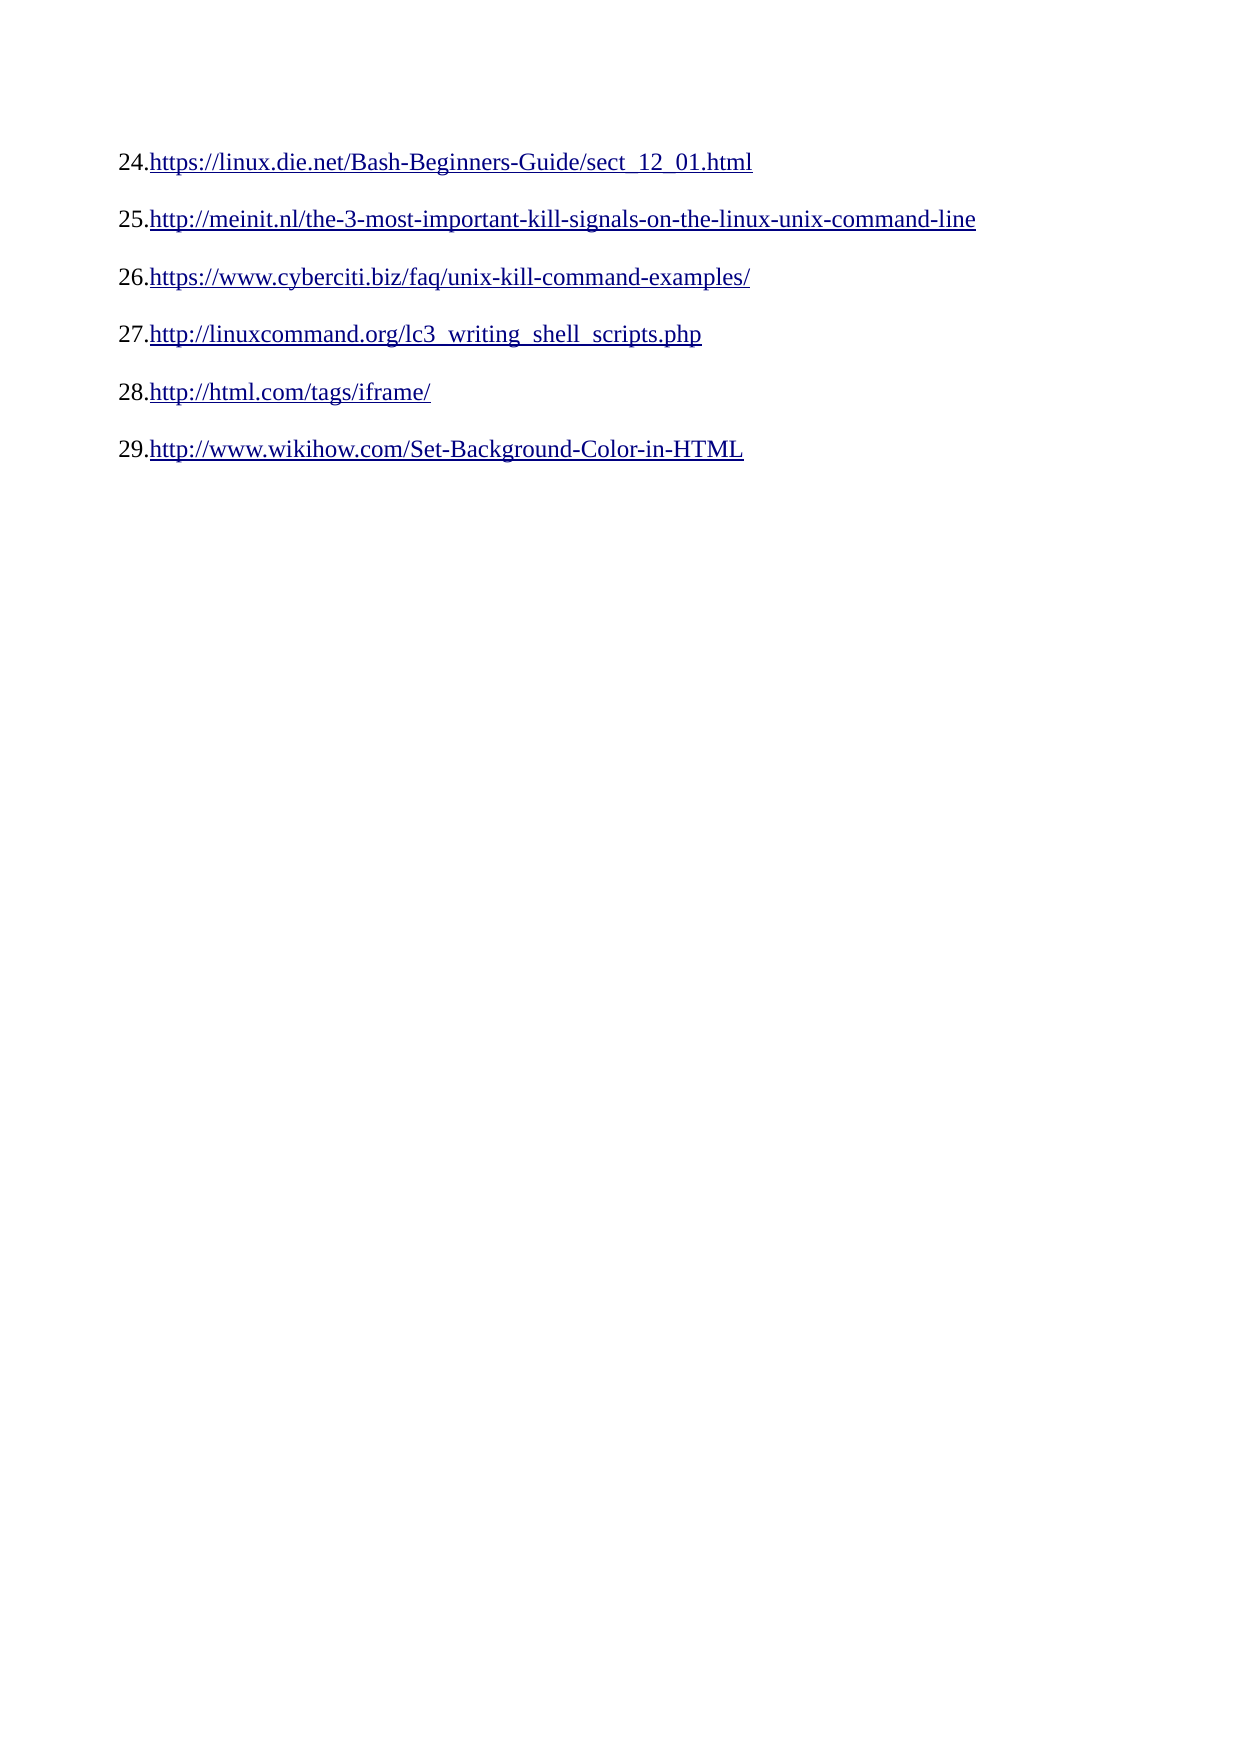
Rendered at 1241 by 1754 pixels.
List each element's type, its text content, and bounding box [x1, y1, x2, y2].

text 24.https://linux.die.net/Bash-Beginners-Guide/sect_12_01.html [118, 147, 1122, 176]
text 27.http://linuxcommand.org/lc3_writing_shell_scripts.php [118, 319, 1122, 348]
text 25.http://meinit.nl/the-3-most-important-kill-signals-on-the-linux-unix-command-line [118, 204, 1122, 233]
text 29.http://www.wikihow.com/Set-Background-Color-in-HTML [118, 434, 1122, 463]
text 28.http://html.com/tags/iframe/ [118, 377, 1122, 406]
text 26.https://www.cyberciti.biz/faq/unix-kill-command-examples/ [118, 262, 1122, 291]
